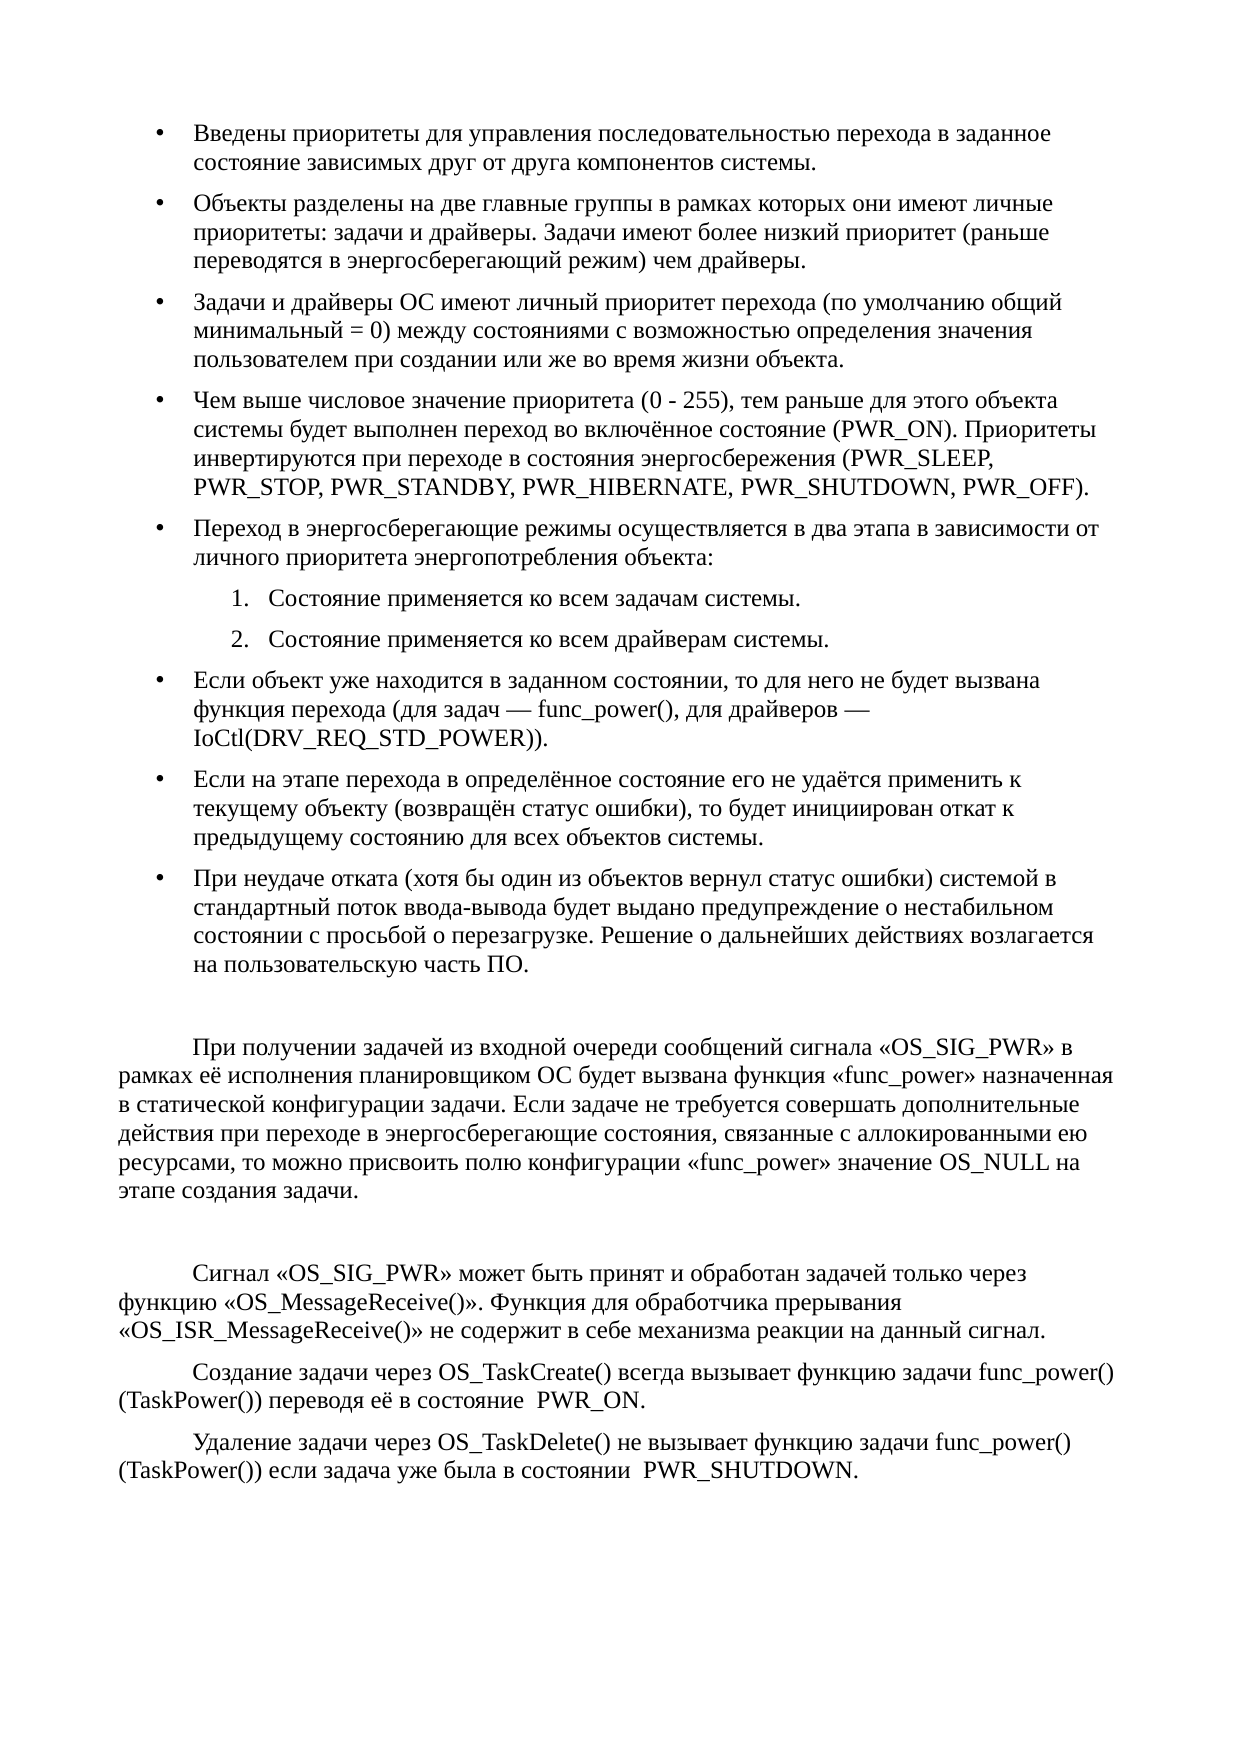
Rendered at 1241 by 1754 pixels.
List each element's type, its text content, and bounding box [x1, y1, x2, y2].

list Чем выше числовое значение приоритета (0 - 255), тем раньше для этого объекта системы будет выполнен переход во включённое состояние (PWR_ON). Приоритеты инвертируются при переходе в состояния энергосбережения (PWR_SLEEP, PWR_STOP, PWR_STANDBY, PWR_HIBERNATE, PWR_SHUTDOWN, PWR_OFF). [156, 386, 1122, 501]
list Введены приоритеты для управления последовательностью перехода в заданное состояние зависимых друг от друга компонентов системы. [156, 118, 1122, 176]
list Если объект уже находится в заданном состоянии, то для него не будет вызвана функция перехода (для задач — func_power(), для драйверов — IoCtl(DRV_REQ_STD_POWER)). [156, 666, 1122, 752]
list Состояние применяется ко всем задачам системы. [231, 583, 1122, 612]
list Объекты разделены на две главные группы в рамках которых они имеют личные приоритеты: задачи и драйверы. Задачи имеют более низкий приоритет (раньше переводятся в энергосберегающий режим) чем драйверы. [156, 188, 1122, 274]
list Задачи и драйверы ОС имеют личный приоритет перехода (по умолчанию общий минимальный = 0) между состояниями с возможностью определения значения пользователем при создании или же во время жизни объекта. [156, 287, 1122, 373]
list Если на этапе перехода в определённое состояние его не удаётся применить к текущему объекту (возвращён статус ошибки), то будет инициирован откат к предыдущему состоянию для всех объектов системы. [156, 764, 1122, 851]
list Состояние применяется ко всем драйверам системы. [231, 624, 1122, 653]
list При неудаче отката (хотя бы один из объектов вернул статус ошибки) системой в стандартный поток ввода-вывода будет выдано предупреждение о нестабильном состоянии с просьбой о перезагрузке. Решение о дальнейших действиях возлагается на пользовательскую часть ПО. [156, 863, 1122, 978]
text При получении задачей из входной очереди сообщений сигнала «OS_SIG_PWR» в рамках её исполнения планировщиком ОС будет вызвана функция «func_power» назначенная в статической конфигурации задачи. Если задаче не требуется совершать дополнительные действия при переходе в энергосберегающие состояния, связанные с аллокированными ею ресурсами, то можно присвоить полю конфигурации «func_power» значение OS_NULL на этапе создания задачи. [118, 1032, 1122, 1204]
text Удаление задачи через OS_TaskDelete() не вызывает функцию задачи func_power() (TaskPower()) если задача уже была в состоянии PWR_SHUTDOWN. [118, 1427, 1122, 1484]
list Переход в энергосберегающие режимы осуществляется в два этапа в зависимости от личного приоритета энергопотребления объекта: [156, 513, 1122, 571]
text Создание задачи через OS_TaskCreate() всегда вызывает функцию задачи func_power() (TaskPower()) переводя её в состояние PWR_ON. [118, 1357, 1122, 1414]
text Сигнал «OS_SIG_PWR» может быть принят и обработан задачей только через функцию «OS_MessageReceive()». Функция для обработчика прерывания «OS_ISR_MessageReceive()» не содержит в себе механизма реакции на данный сигнал. [118, 1258, 1122, 1344]
